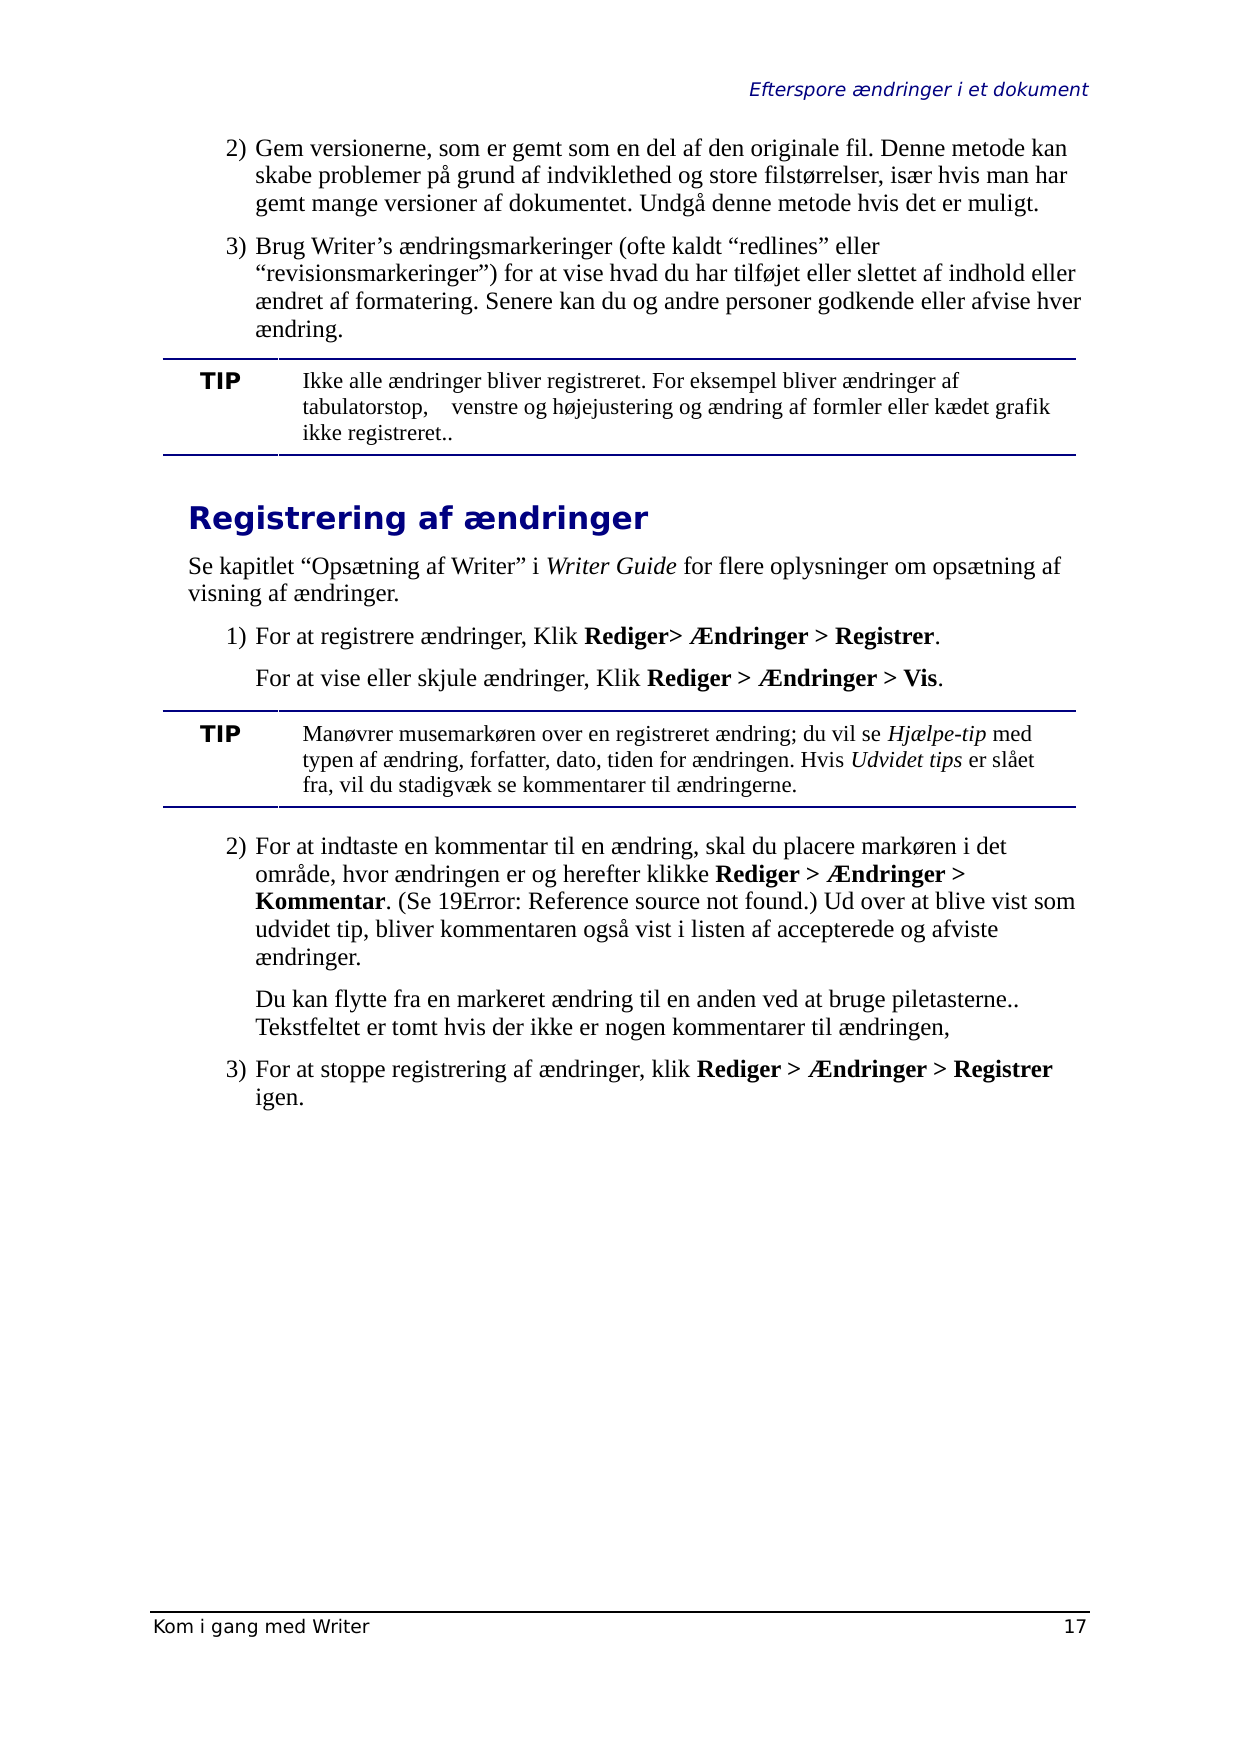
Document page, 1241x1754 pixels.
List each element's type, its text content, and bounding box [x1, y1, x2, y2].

text Se kapitlet “Opsætning af Writer” i Writer Guide for flere oplysninger om opsætning af visning af ændringer. [188, 552, 1090, 607]
table_header TIP [163, 360, 278, 454]
list For at registrere ændringer, Klik Rediger> Ændringer > Registrer. [226, 622, 1090, 650]
list Gem versionerne, som er gemt som en del af den originale fil. Denne metode kan skabe problemer på grund af indviklethed og store filstørrelser, især hvis man har gemt mange versioner af dokumentet. Undgå denne metode hvis det er muligt. [226, 134, 1090, 217]
table_header Ikke alle ændringer bliver registreret. For eksempel bliver ændringer af tabulatorstop, venstre og højejustering og ændring af formler eller kædet grafik ikke registreret.. [279, 360, 1076, 454]
list For at stoppe registrering af ændringer, klik Rediger > Ændringer > Registrer igen. [226, 1056, 1090, 1111]
list Du kan flytte fra en markeret ændring til en anden ved at bruge piletasterne.. Tekstfeltet er tomt hvis der ikke er nogen kommentarer til ændringen, [226, 985, 1090, 1041]
table_header Manøvrer musemarkøren over en registreret ændring; du vil se Hjælpe-tip med typen af ændring, forfatter, dato, tiden for ændringen. Hvis Udvidet tips er slået fra, vil du stadigvæk se kommentarer til ændringerne. [279, 712, 1076, 806]
table_header TIP [163, 712, 278, 806]
list For at vise eller skjule ændringer, Klik Rediger > Ændringer > Vis. [226, 664, 1090, 692]
list Brug Writer’s ændringsmarkeringer (ofte kaldt “redlines” eller “revisionsmarkeringer”) for at vise hvad du har tilføjet eller slettet af indhold eller ændret af formatering. Senere kan du og andre personer godkende eller afvise hver ændring. [226, 232, 1090, 343]
list For at indtaste en kommentar til en ændring, skal du placere markøren i det område, hvor ændringen er og herefter klikke Rediger > Ændringer > Kommentar. (Se Figur 19.) Ud over at blive vist som udvidet tip, bliver kommentaren også vist i listen af accepterede og afviste ændringer. [226, 832, 1090, 971]
subtitle Registrering af ændringer [188, 501, 1090, 537]
